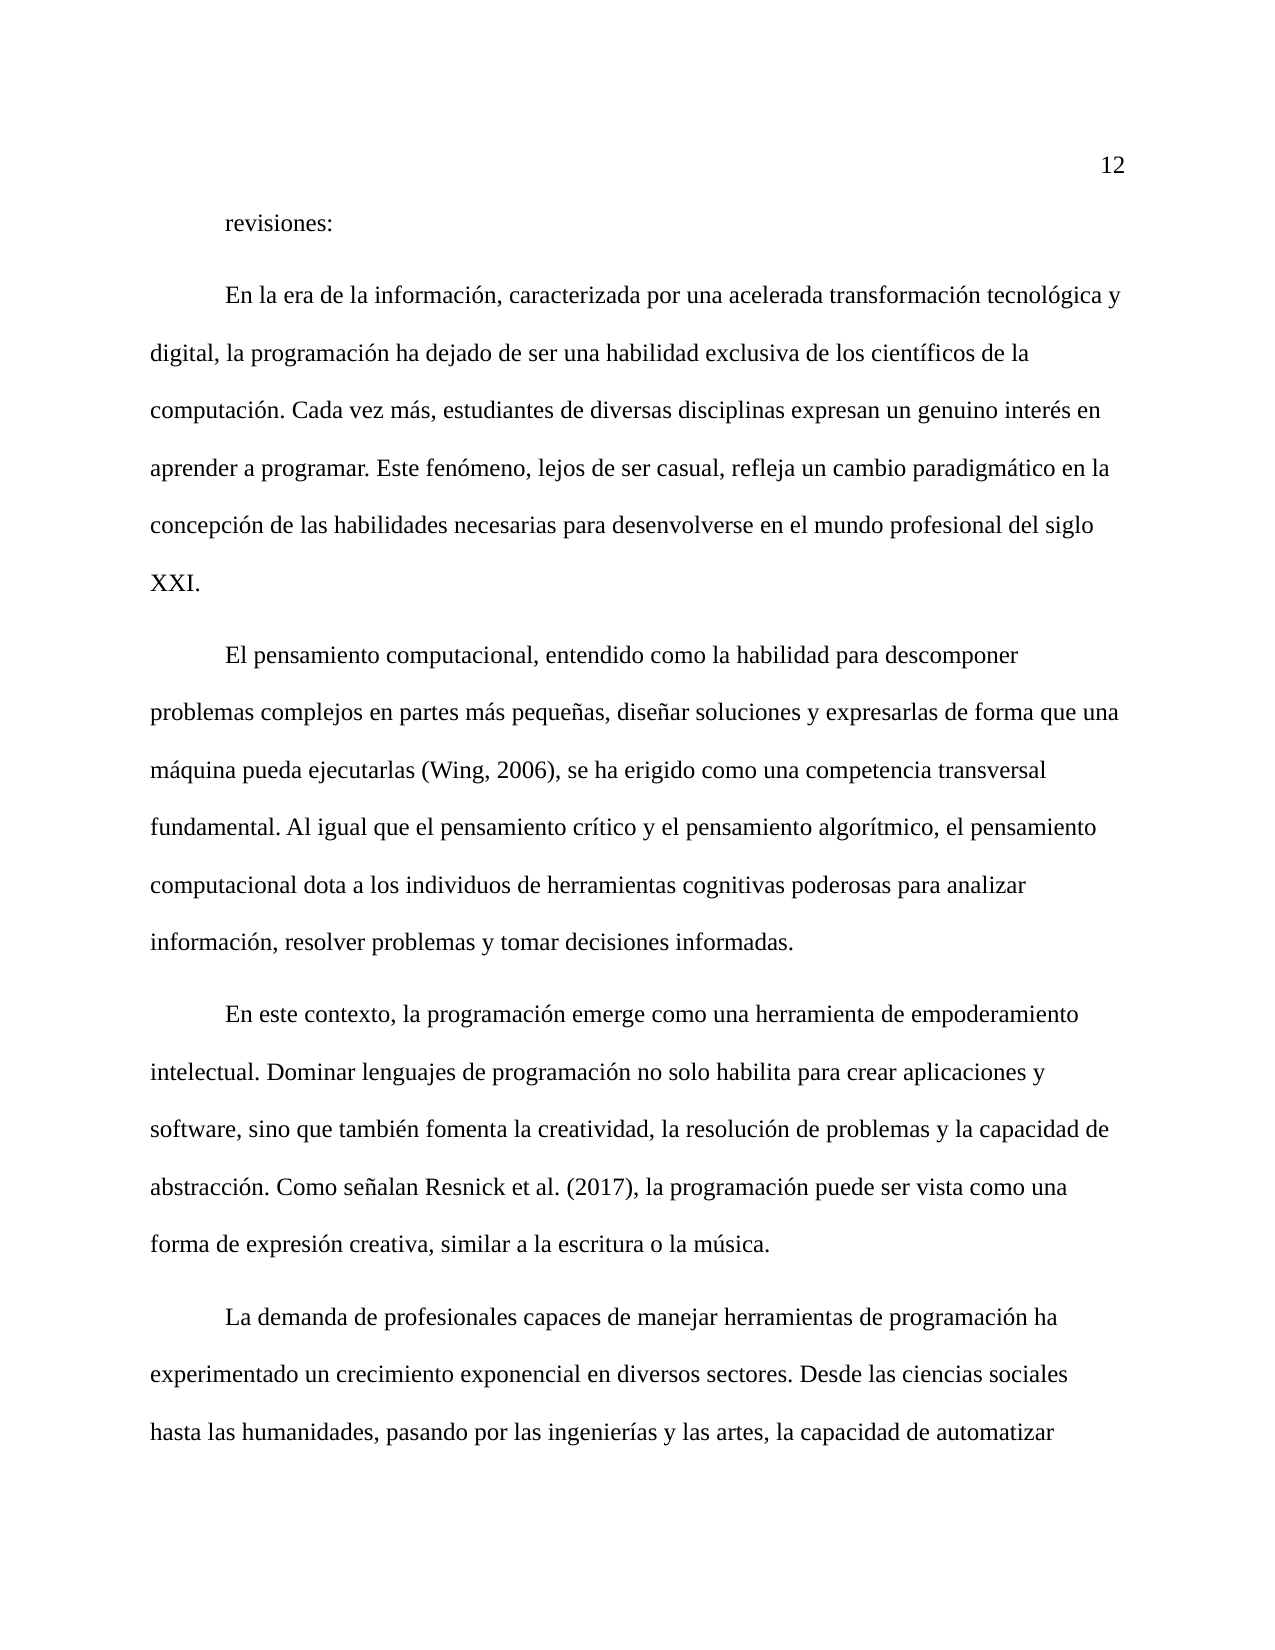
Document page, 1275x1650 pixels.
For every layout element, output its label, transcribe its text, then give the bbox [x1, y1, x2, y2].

text En la era de la información, caracterizada por una acelerada transformación tecnológica y digital, la programación ha dejado de ser una habilidad exclusiva de los científicos de la computación. Cada vez más, estudiantes de diversas disciplinas expresan un genuino interés en aprender a programar. Este fenómeno, lejos de ser casual, refleja un cambio paradigmático en la concepción de las habilidades necesarias para desenvolverse en el mundo profesional del siglo XXI. [150, 280, 1125, 597]
text En este contexto, la programación emerge como una herramienta de empoderamiento intelectual. Dominar lenguajes de programación no solo habilita para crear aplicaciones y software, sino que también fomenta la creatividad, la resolución de problemas y la capacidad de abstracción. Como señalan Resnick et al. (2017), la programación puede ser vista como una forma de expresión creativa, similar a la escritura o la música. [150, 999, 1125, 1258]
text El pensamiento computacional, entendido como la habilidad para descomponer problemas complejos en partes más pequeñas, diseñar soluciones y expresarlas de forma que una máquina pueda ejecutarlas (Wing, 2006), se ha erigido como una competencia transversal fundamental. Al igual que el pensamiento crítico y el pensamiento algorítmico, el pensamiento computacional dota a los individuos de herramientas cognitivas poderosas para analizar información, resolver problemas y tomar decisiones informadas. [150, 640, 1125, 956]
text La demanda de profesionales capaces de manejar herramientas de programación ha experimentado un crecimiento exponencial en diversos sectores. Desde las ciencias sociales hasta las humanidades, pasando por las ingenierías y las artes, la capacidad de automatizar [150, 1302, 1125, 1445]
text revisiones: [150, 208, 1125, 237]
